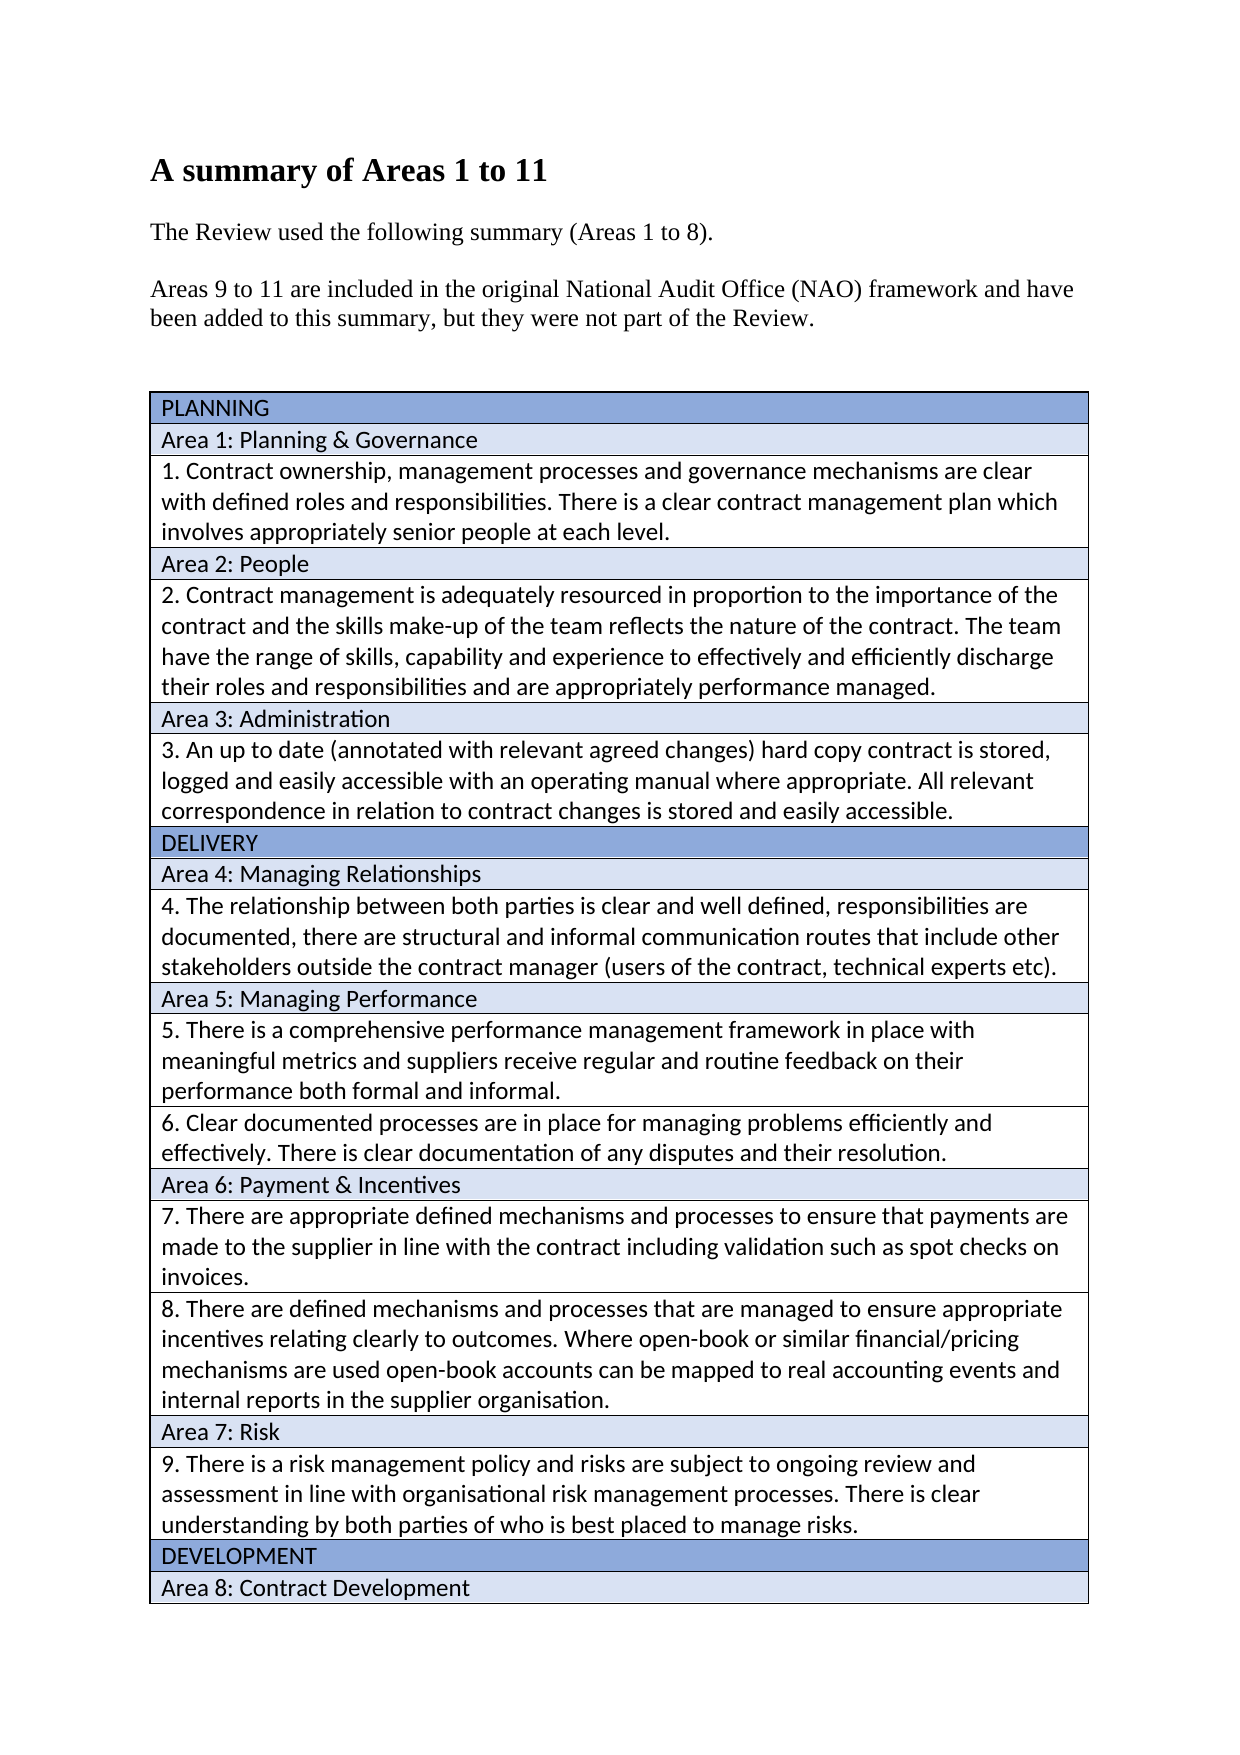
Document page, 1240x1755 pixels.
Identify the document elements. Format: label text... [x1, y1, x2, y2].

text A summary of Areas 1 to 11 [150, 150, 1089, 188]
text The Review used the following summary (Areas 1 to 8). [150, 217, 1089, 246]
table_cell DEVELOPMENT [151, 1540, 1088, 1571]
table_cell 6. Clear documented processes are in place for managing problems efficiently and effectively. There is clear documentation of any disputes and their resolution. [151, 1107, 1088, 1168]
table_cell Area 8: Contract Development [151, 1572, 1088, 1602]
table_cell 9. There is a risk management policy and risks are subject to ongoing review and assessment in line with organisational risk management processes. There is clear understanding by both parties of who is best placed to manage risks. [151, 1448, 1088, 1539]
text Areas 9 to 11 are included in the original National Audit Office (NAO) framework and have been added to this summary, but they were not part of the Review. [150, 274, 1089, 332]
table_cell Area 4: Managing Relationships [151, 859, 1088, 889]
table_cell 3. An up to date (annotated with relevant agreed changes) hard copy contract is stored, logged and easily accessible with an operating manual where appropriate. All relevant correspondence in relation to contract changes is stored and easily accessible. [151, 734, 1088, 826]
table_cell 1. Contract ownership, management processes and governance mechanisms are clear with defined roles and responsibilities. There is a clear contract management plan which involves appropriately senior people at each level. [151, 456, 1088, 547]
table_cell Area 6: Payment & Incentives [151, 1169, 1088, 1199]
table_cell Area 2: People [151, 548, 1088, 579]
table_cell 2. Contract management is adequately resourced in proportion to the importance of the contract and the skills make-up of the team reflects the nature of the contract. The team have the range of skills, capability and experience to effectively and efficiently discharge their roles and responsibilities and are appropriately performance managed. [151, 580, 1088, 702]
table_cell 5. There is a comprehensive performance management framework in place with meaningful metrics and suppliers receive regular and routine feedback on their performance both formal and informal. [151, 1014, 1088, 1106]
table_cell 7. There are appropriate defined mechanisms and processes to ensure that payments are made to the supplier in line with the contract including validation such as spot checks on invoices. [151, 1201, 1088, 1292]
table_cell DELIVERY [151, 827, 1088, 857]
table_cell 4. The relationship between both parties is clear and well defined, responsibilities are documented, there are structural and informal communication routes that include other stakeholders outside the contract manager (users of the contract, technical experts etc). [151, 890, 1088, 982]
table_cell Area 5: Managing Performance [151, 983, 1088, 1013]
table_cell Area 3: Administration [151, 703, 1088, 733]
table_cell 8. There are defined mechanisms and processes that are managed to ensure appropriate incentives relating clearly to outcomes. Where open-book or similar financial/pricing mechanisms are used open-book accounts can be mapped to real accounting events and internal reports in the supplier organisation. [151, 1293, 1088, 1415]
table_cell Area 7: Risk [151, 1416, 1088, 1447]
table_header PLANNING [151, 393, 1088, 423]
table_cell Area 1: Planning & Governance [151, 424, 1088, 454]
